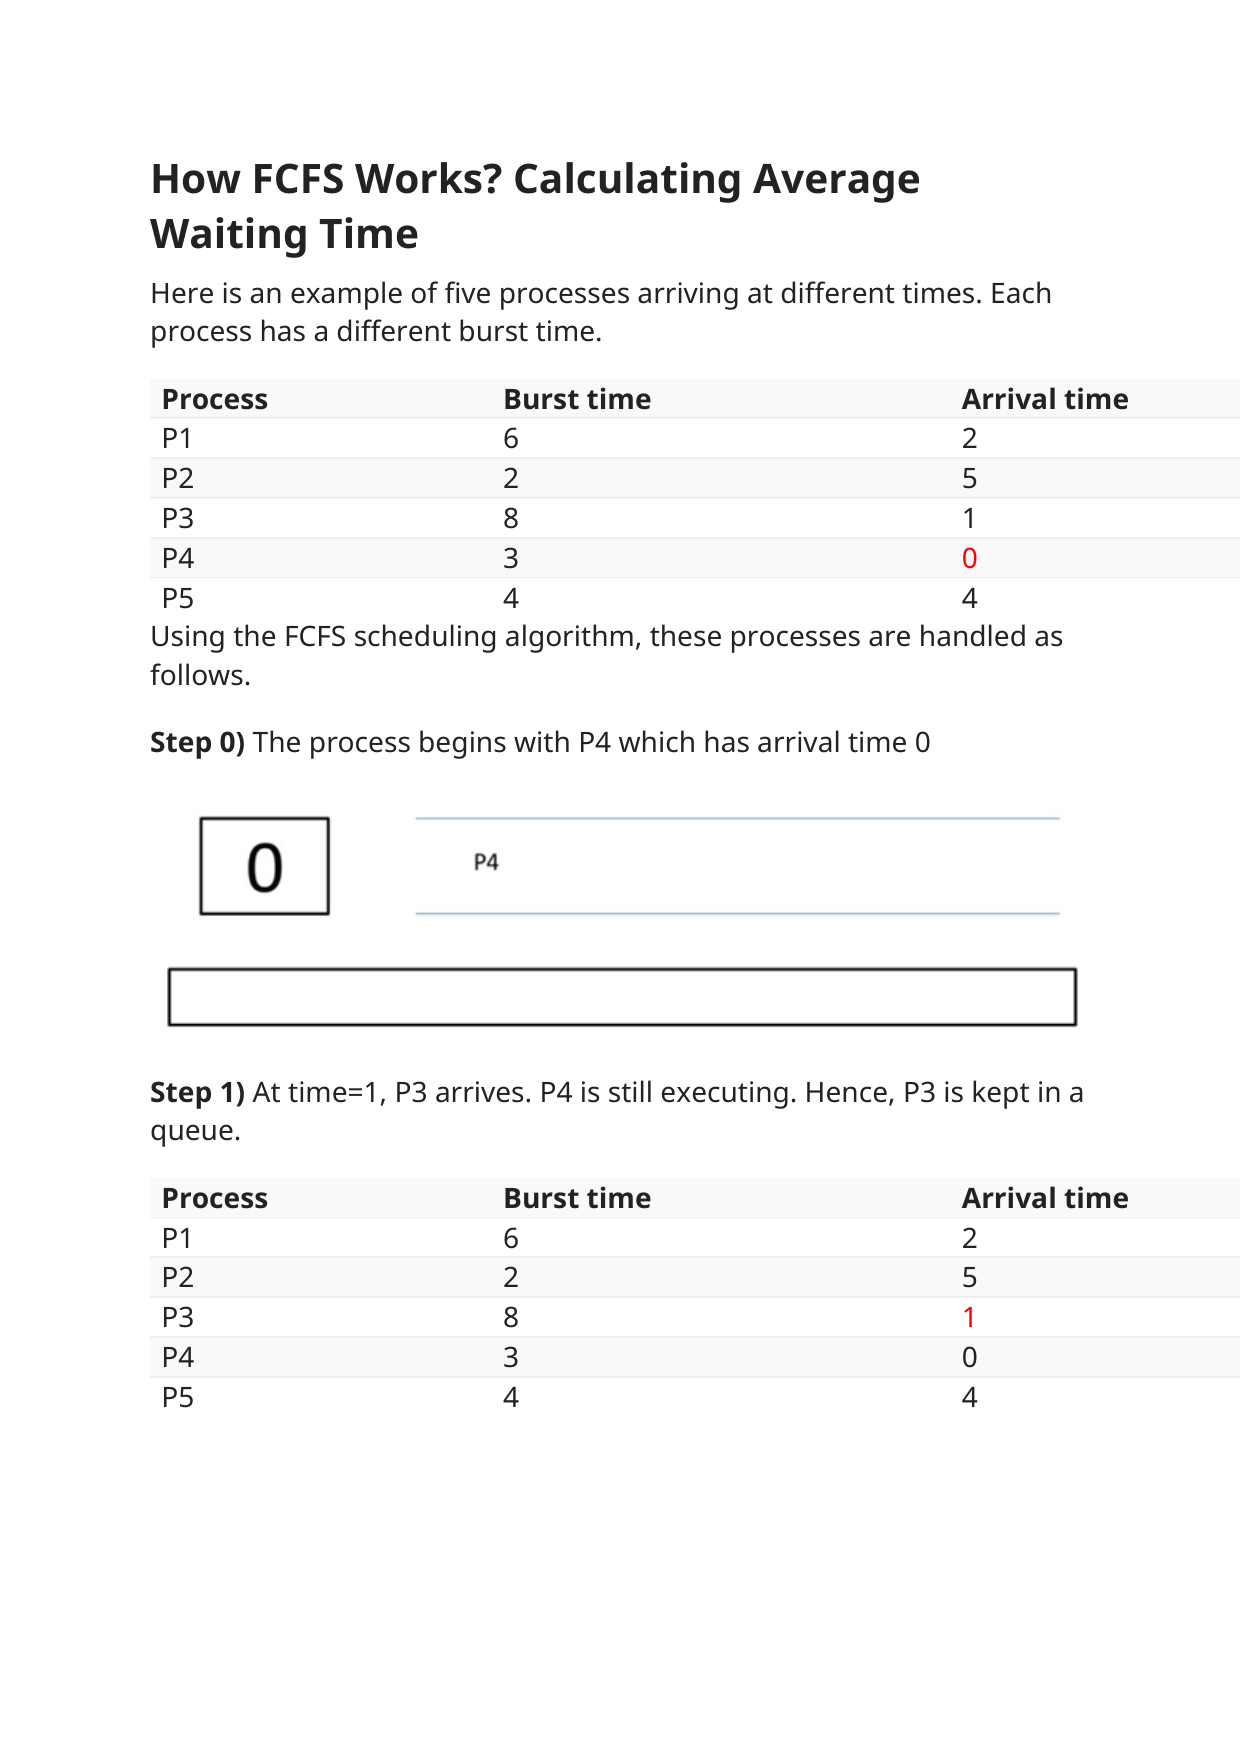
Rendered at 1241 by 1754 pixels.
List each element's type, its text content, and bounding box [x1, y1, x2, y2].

table_cell 4 [950, 1378, 1240, 1416]
table_cell P3 [150, 499, 492, 537]
table_cell 2 [492, 1258, 950, 1296]
picture [150, 790, 1091, 1043]
table_cell P5 [150, 1378, 492, 1416]
table_cell 4 [492, 578, 950, 617]
table_cell P4 [150, 1338, 492, 1376]
text How FCFS Works? Calculating Average Waiting Time [150, 150, 1090, 261]
text Step 1) At time=1, P3 arrives. P4 is still executing. Hence, P3 is kept in a queue. [150, 1072, 1090, 1149]
table_cell 2 [950, 419, 1240, 457]
table_cell 1 [950, 1298, 1240, 1336]
table_cell 1 [950, 499, 1240, 537]
text Step 0) The process begins with P4 which has arrival time 0 [150, 723, 1090, 761]
table_cell P1 [150, 1218, 492, 1256]
table_header Burst time [492, 1178, 950, 1216]
table_cell 5 [950, 1258, 1240, 1296]
table_cell P2 [150, 459, 492, 497]
table_cell 5 [950, 459, 1240, 497]
table_cell P1 [150, 419, 492, 457]
table_cell 0 [950, 1338, 1240, 1376]
table_cell P2 [150, 1258, 492, 1296]
table_cell 8 [492, 499, 950, 537]
table_cell P3 [150, 1298, 492, 1336]
table_cell 0 [950, 539, 1240, 577]
table_header Burst time [492, 379, 950, 417]
table_cell P5 [150, 578, 492, 617]
table_cell 2 [950, 1218, 1240, 1256]
table_cell 6 [492, 1218, 950, 1256]
table_cell 3 [492, 539, 950, 577]
table_cell 4 [492, 1378, 950, 1416]
table_header Arrival time [950, 1178, 1240, 1216]
table_cell 6 [492, 419, 950, 457]
text Using the FCFS scheduling algorithm, these processes are handled as follows. [150, 617, 1090, 693]
table_cell 4 [950, 578, 1240, 617]
table_header Process [150, 379, 492, 417]
table_header Arrival time [950, 379, 1240, 417]
table_cell P4 [150, 539, 492, 577]
table_cell 2 [492, 459, 950, 497]
table_cell 8 [492, 1298, 950, 1336]
table_header Process [150, 1178, 492, 1216]
table_cell 3 [492, 1338, 950, 1376]
text Here is an example of five processes arriving at different times. Each process has a different burst time. [150, 273, 1090, 350]
